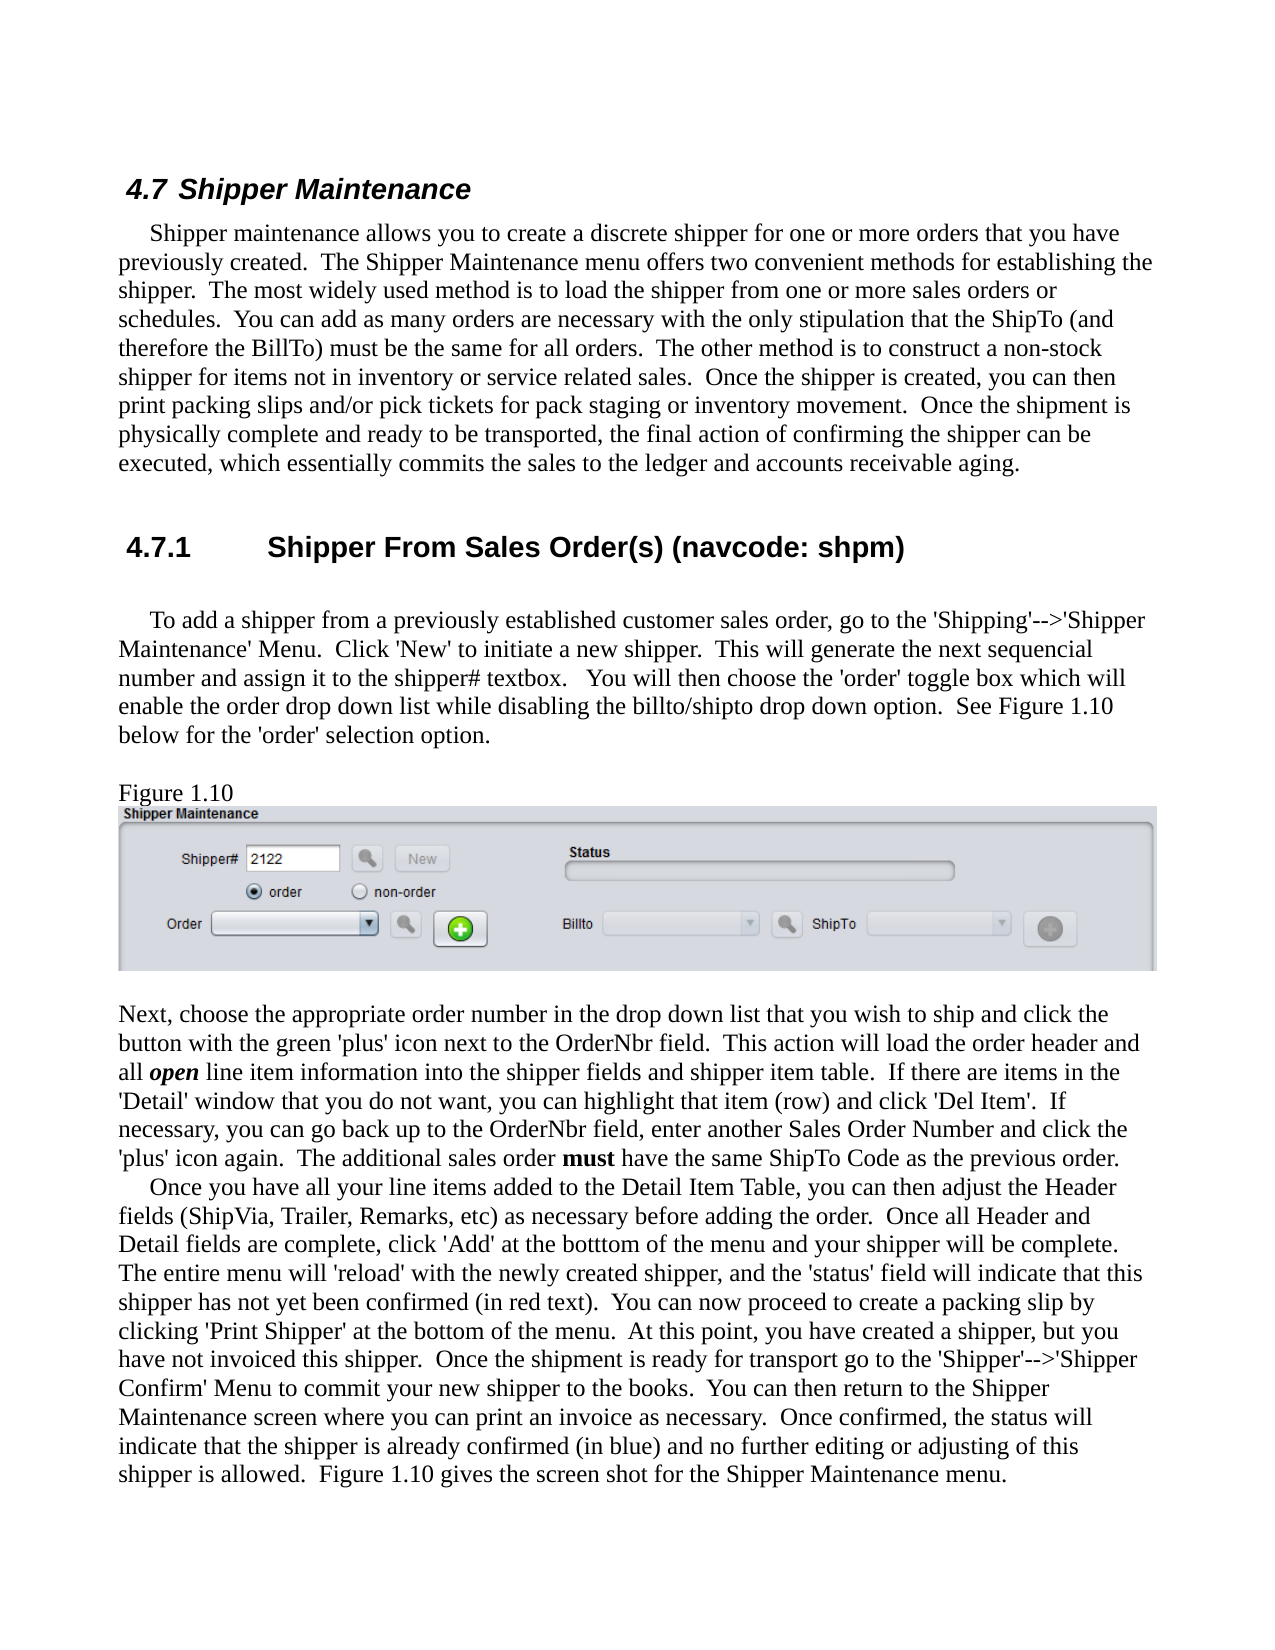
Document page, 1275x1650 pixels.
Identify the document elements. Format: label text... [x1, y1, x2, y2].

text Next, choose the appropriate order number in the drop down list that you wish to ship and click the button with the green 'plus' icon next to the OrderNbr field. This action will load the order header and all open line item information into the shipper fields and shipper item table. If there are items in the 'Detail' window that you do not want, you can highlight that item (row) and click 'Del Item'. If necessary, you can go back up to the OrderNbr field, enter another Sales Order Number and click the 'plus' icon again. The additional sales order must have the same ShipTo Code as the previous order. [118, 999, 1157, 1172]
picture [118, 806, 1157, 971]
text Figure 1.10 [118, 778, 1157, 806]
text Once you have all your line items added to the Detail Item Table, you can then adjust the Header fields (ShipVia, Trailer, Remarks, etc) as necessary before adding the order. Once all Header and Detail fields are complete, click 'Add' at the botttom of the menu and your shipper will be complete. The entire menu will 'reload' with the newly created shipper, and the 'status' field will indicate that this shipper has not yet been confirmed (in red text). You can now proceed to create a packing slip by clicking 'Print Shipper' at the bottom of the menu. At this point, you have created a shipper, but you have not invoiced this shipper. Once the shipment is ready for transport go to the 'Shipper'-->'Shipper Confirm' Menu to commit your new shipper to the books. You can then return to the Shipper Maintenance screen where you can print an invoice as necessary. Once confirmed, the status will indicate that the shipper is already confirmed (in blue) and no further editing or adjusting of this shipper is allowed. Figure 1.10 gives the screen shot for the Shipper Maintenance menu. [118, 1172, 1157, 1488]
subtitle Shipper From Sales Order(s) (navcode: shpm) [118, 530, 1157, 564]
subtitle Shipper Maintenance [118, 172, 1157, 205]
text Shipper maintenance allows you to create a discrete shipper for one or more orders that you have previously created. The Shipper Maintenance menu offers two convenient methods for establishing the shipper. The most widely used method is to load the shipper from one or more sales orders or schedules. You can add as many orders are necessary with the only stipulation that the ShipTo (and therefore the BillTo) must be the same for all orders. The other method is to construct a non-stock shipper for items not in inventory or service related sales. Once the shipper is created, you can then print packing slips and/or pick tickets for pack staging or inventory movement. Once the shipment is physically complete and ready to be transported, the final action of confirming the shipper can be executed, which essentially commits the sales to the ledger and accounts receivable aging. [118, 218, 1157, 477]
text To add a shipper from a previously established customer sales order, go to the 'Shipping'-->'Shipper Maintenance' Menu. Click 'New' to initiate a new shipper. This will generate the next sequencial number and assign it to the shipper# textbox. You will then choose the 'order' toggle box which will enable the order drop down list while disabling the billto/shipto drop down option. See Figure 1.10 below for the 'order' selection option. [118, 605, 1157, 749]
